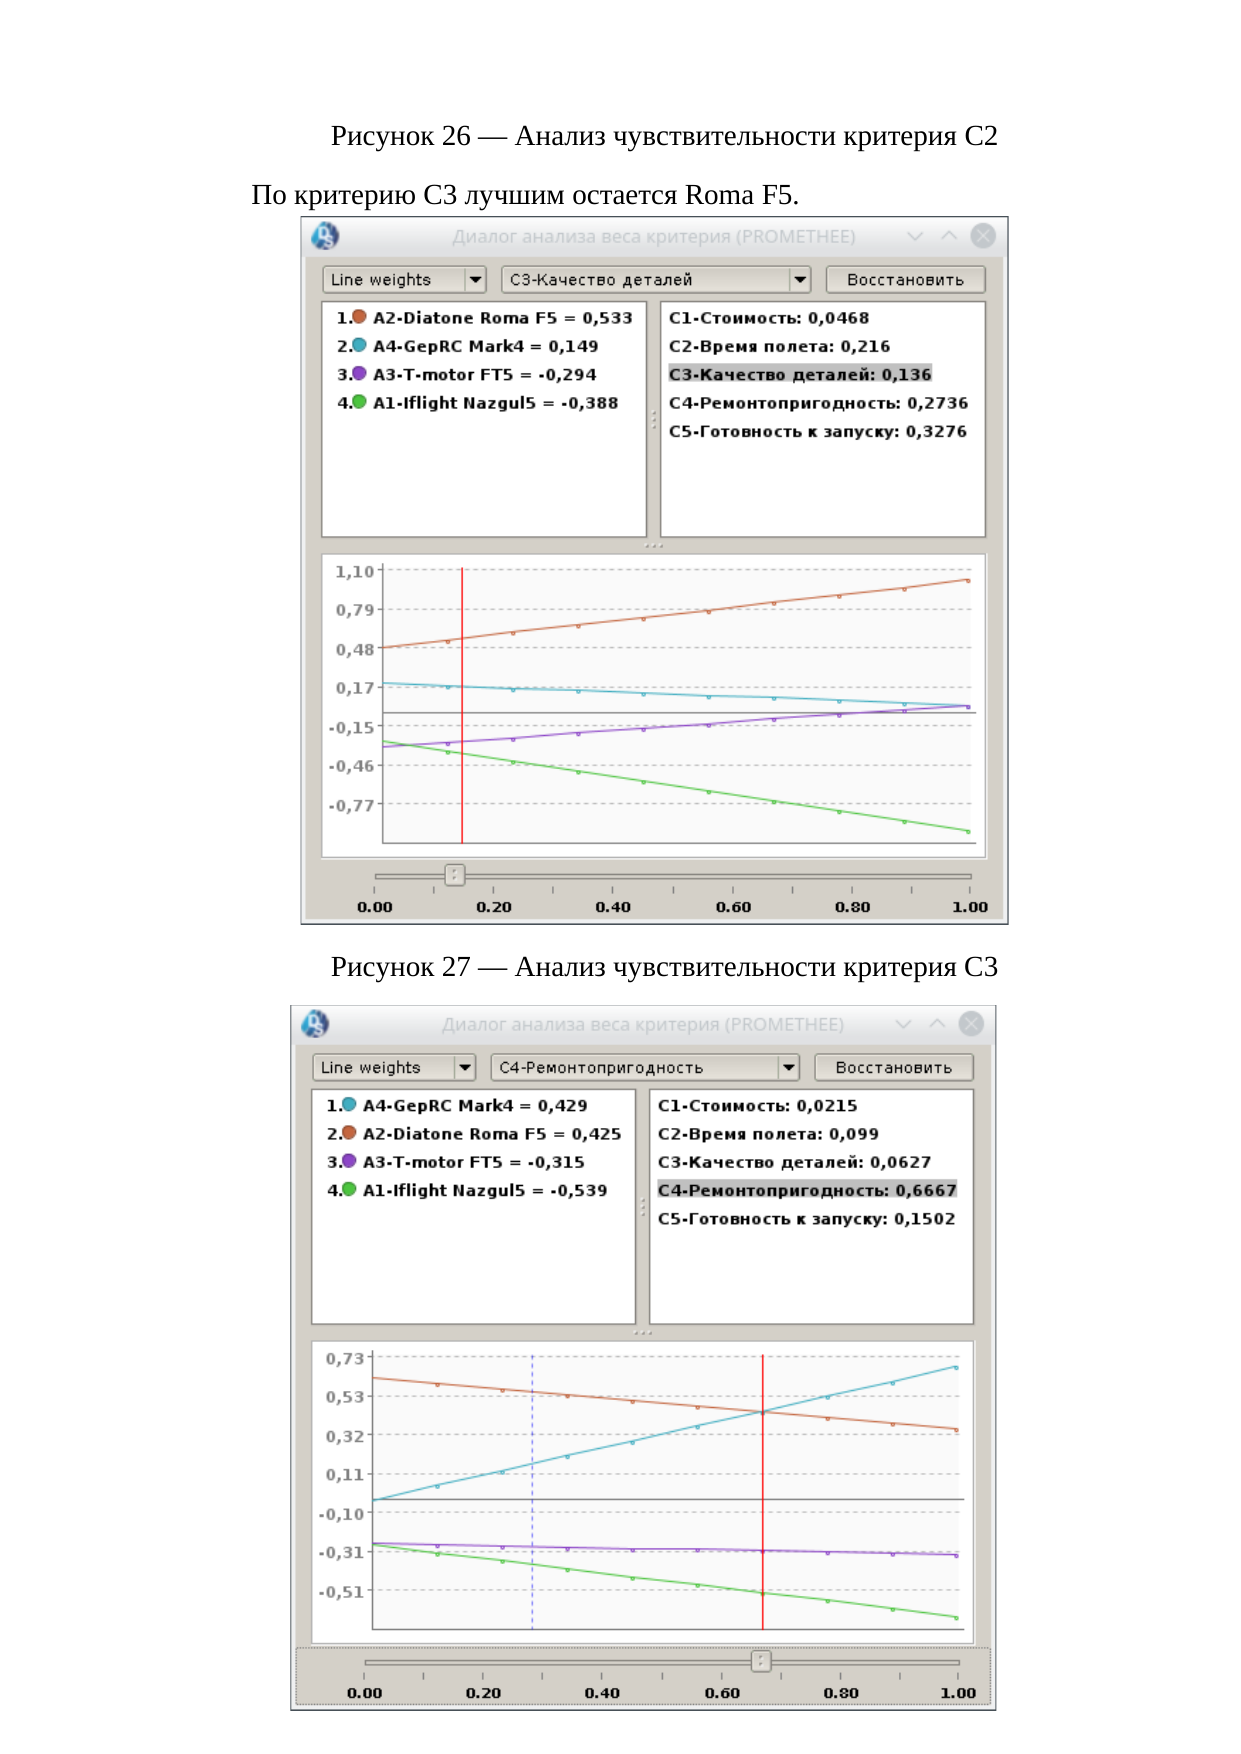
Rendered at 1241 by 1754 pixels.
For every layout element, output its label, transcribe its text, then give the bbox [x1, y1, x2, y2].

picture [290, 1005, 997, 1711]
picture [300, 216, 1009, 925]
text Рисунок 27 — Анализ чувствительности критерия C3 [177, 949, 1152, 983]
text По критерию С3 лучшим остается Roma F5. [215, 177, 1152, 211]
text Рисунок 26 — Анализ чувствительности критерия C2 [177, 118, 1152, 152]
